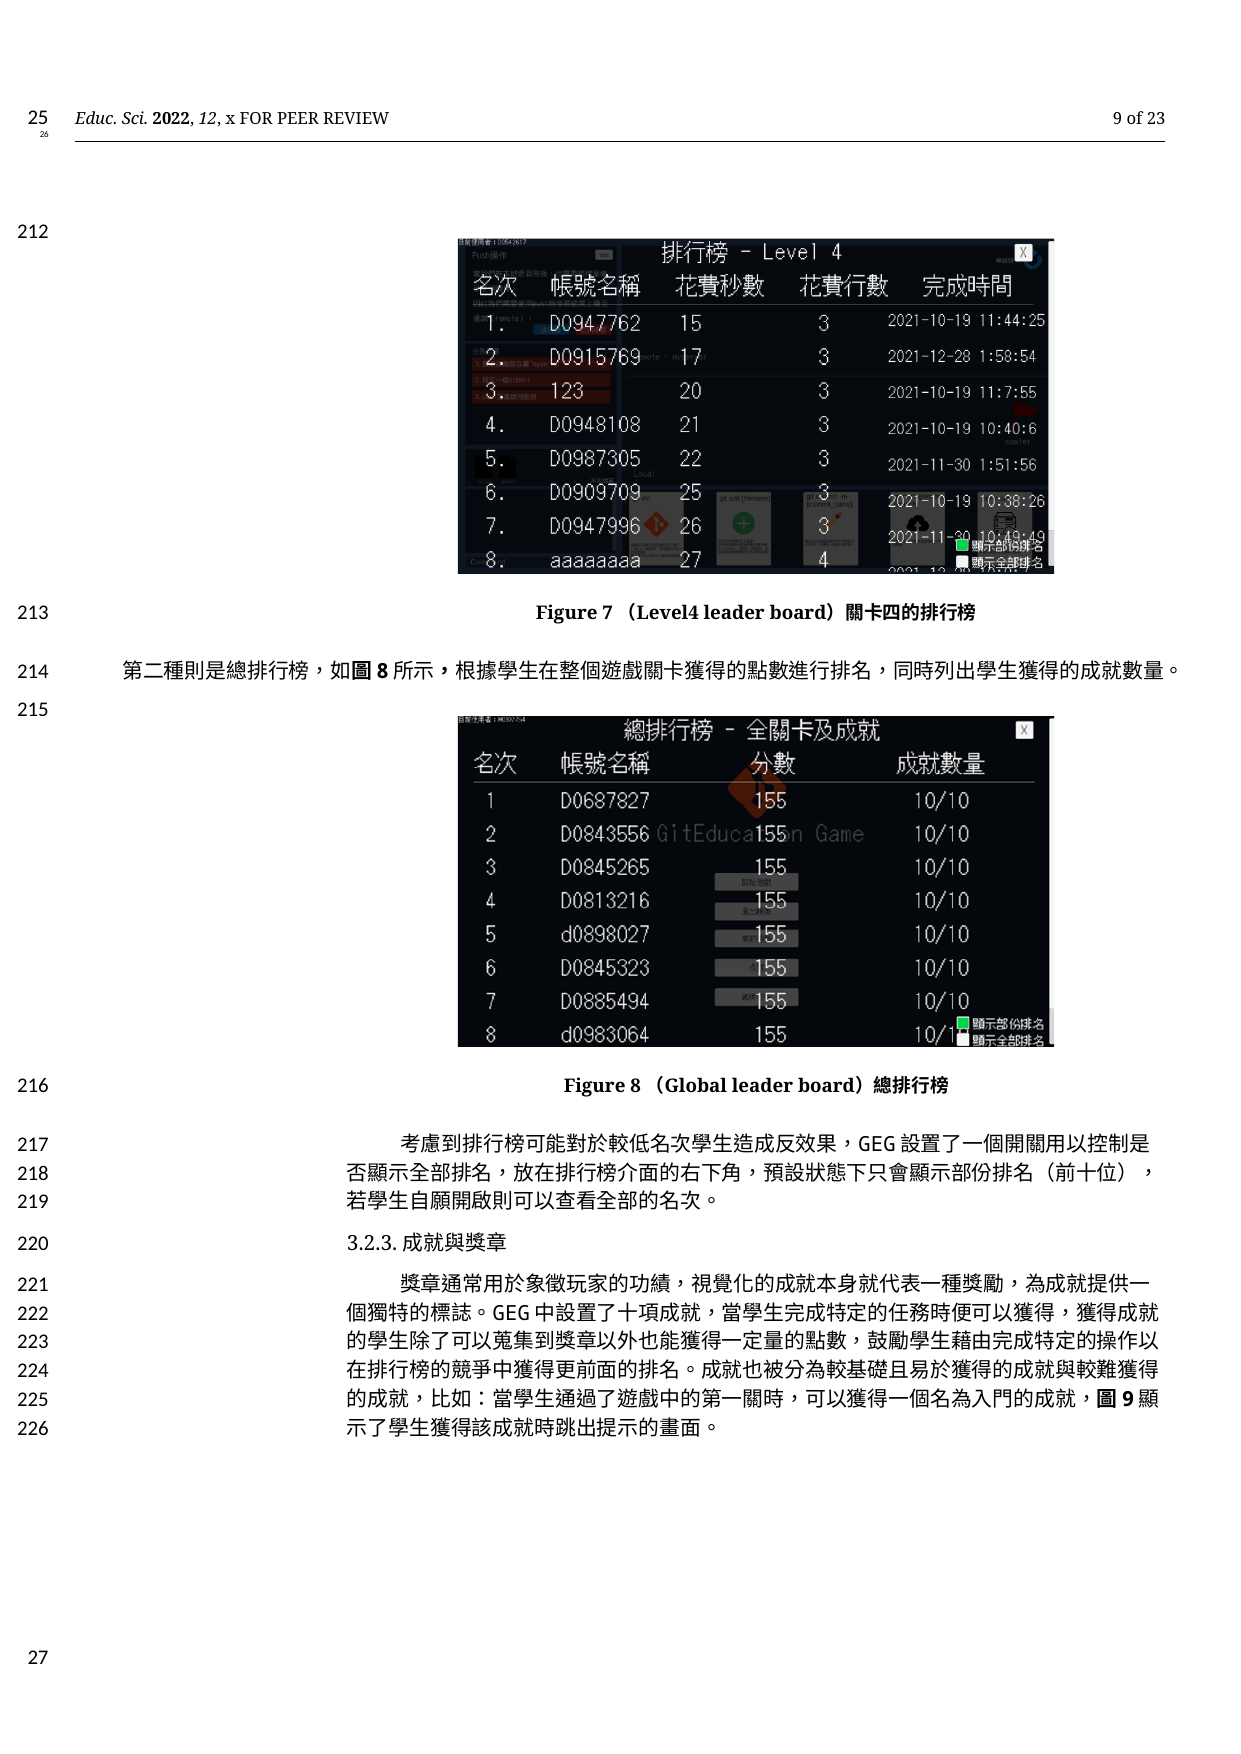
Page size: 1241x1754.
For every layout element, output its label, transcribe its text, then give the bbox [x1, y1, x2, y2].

subtitle 獎章通常用於象徵玩家的功績，視覺化的成就本身就代表一種獎勵，為成就提供一個獨特的標誌[17]。GEG中設置了十項成就，當學生完成特定的任務時便可以獲得，獲得成就的學生除了可以蒐集到獎章以外也能獲得一定量的點數，鼓勵學生藉由完成特定的操作以在排行榜的競爭中獲得更前面的排名。成就也被分為較基礎且易於獲得的成就與較難獲得的成就，比如：當學生通過了遊戲中的第一關時，可以獲得一個名為入門的成就，圖9顯示了學生獲得該成就時跳出提示的畫面。 [347, 1269, 1165, 1441]
subtitle 3.2.3. 成就與獎章 [347, 1227, 1165, 1256]
text Figure 7 （Level4 leader board）關卡四的排行榜 [347, 599, 1165, 625]
text Figure 8 （Global leader board）總排行榜 [347, 1072, 1165, 1097]
subtitle 第二種則是總排行榜，如圖8所示，根據學生在整個遊戲關卡獲得的點數進行排名，同時列出學生獲得的成就數量。 [75, 656, 1165, 685]
subtitle 考慮到排行榜可能對於較低名次學生造成反效果[16]，GEG設置了一個開關用以控制是否顯示全部排名，放在排行榜介面的右下角，預設狀態下只會顯示部份排名（前十位），若學生自願開啟則可以查看全部的名次。 [347, 1129, 1165, 1215]
